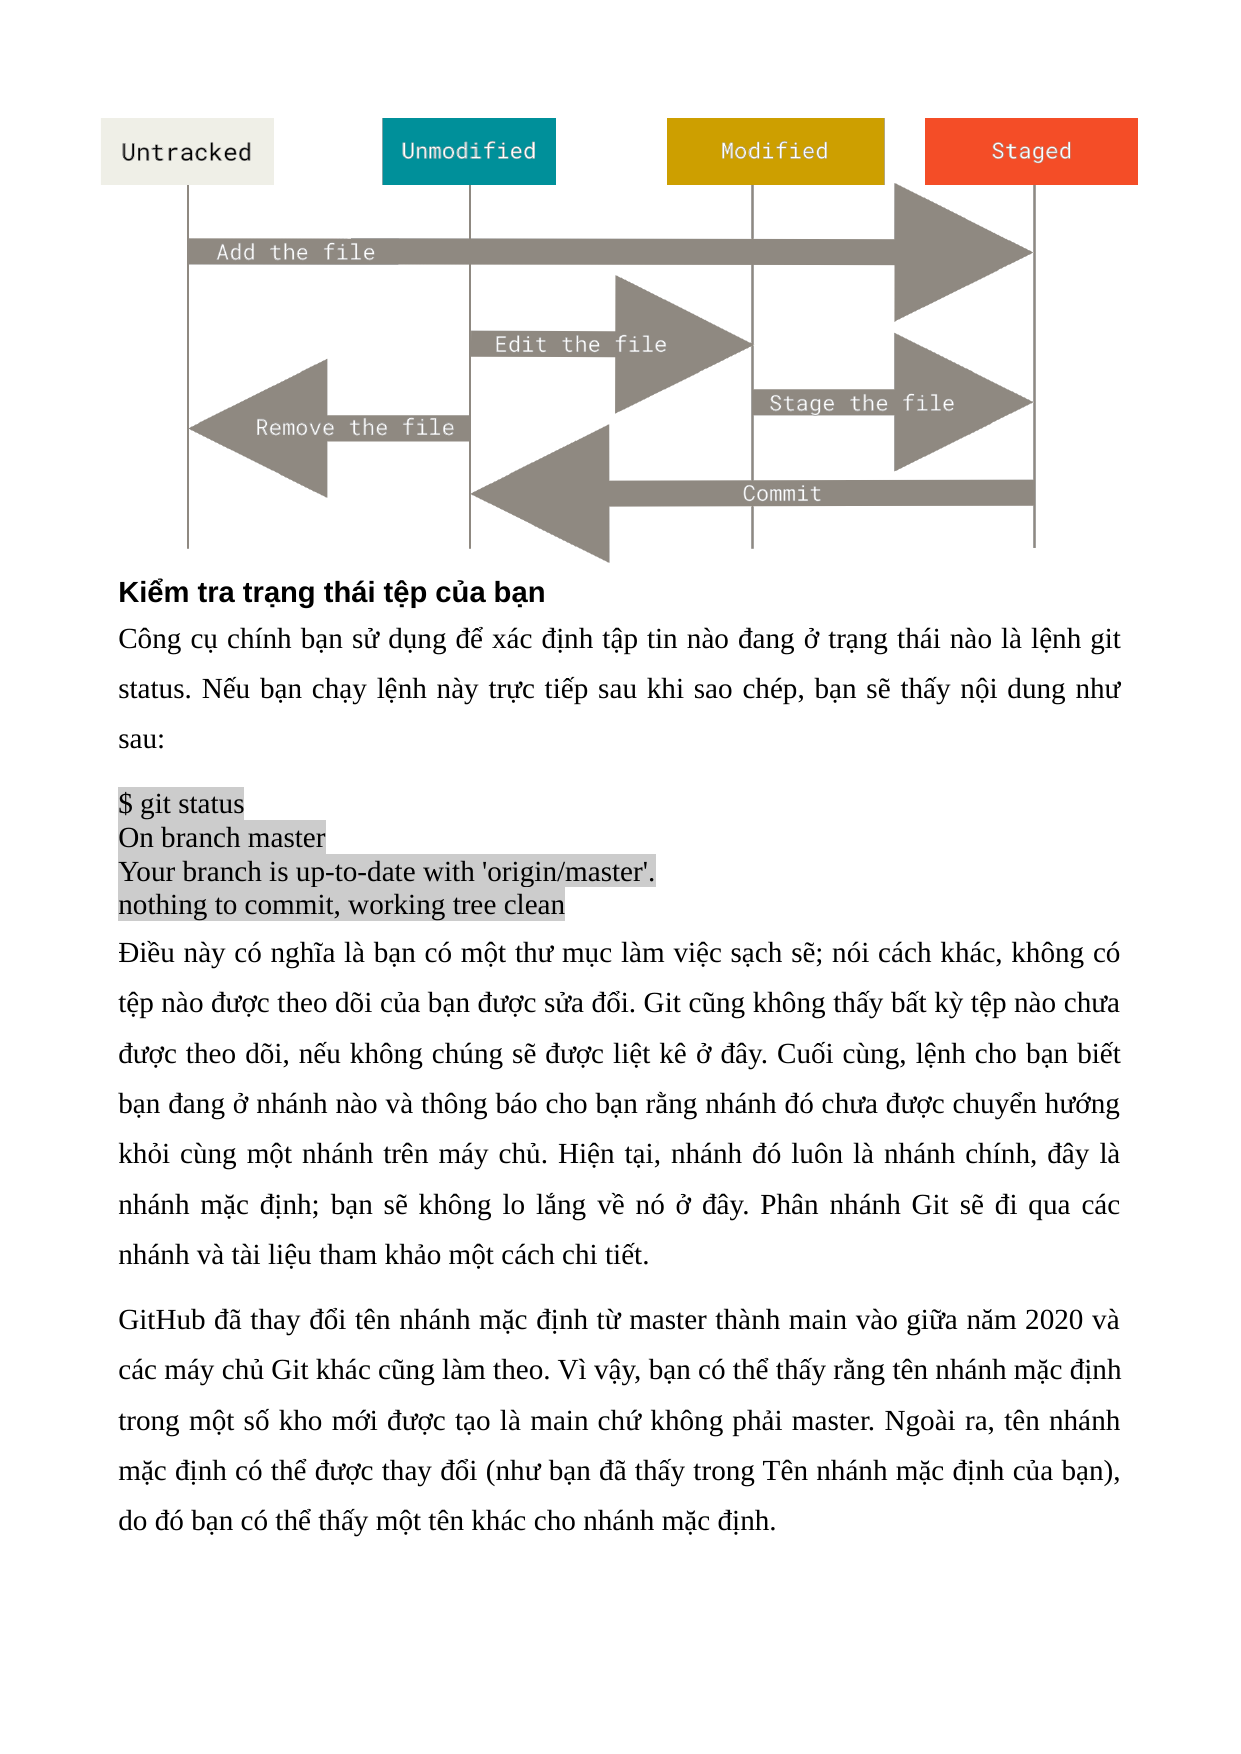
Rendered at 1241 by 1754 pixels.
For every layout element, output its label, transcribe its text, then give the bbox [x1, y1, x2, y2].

text GitHub đã thay đổi tên nhánh mặc định từ master thành main vào giữa năm 2020 và các máy chủ Git khác cũng làm theo. Vì vậy, bạn có thể thấy rằng tên nhánh mặc định trong một số kho mới được tạo là main chứ không phải master. Ngoài ra, tên nhánh mặc định có thể được thay đổi (như bạn đã thấy trong Tên nhánh mặc định của bạn), do đó bạn có thể thấy một tên khác cho nhánh mặc định. [118, 1302, 1122, 1537]
text Công cụ chính bạn sử dụng để xác định tập tin nào đang ở trạng thái nào là lệnh git status. Nếu bạn chạy lệnh này trực tiếp sau khi sao chép, bạn sẽ thấy nội dung như sau: [118, 621, 1122, 755]
text Điều này có nghĩa là bạn có một thư mục làm việc sạch sẽ; nói cách khác, không có tệp nào được theo dõi của bạn được sửa đổi. Git cũng không thấy bất kỳ tệp nào chưa được theo dõi, nếu không chúng sẽ được liệt kê ở đây. Cuối cùng, lệnh cho bạn biết bạn đang ở nhánh nào và thông báo cho bạn rằng nhánh đó chưa được chuyển hướng khỏi cùng một nhánh trên máy chủ. Hiện tại, nhánh đó luôn là nhánh chính, đây là nhánh mặc định; bạn sẽ không lo lắng về nó ở đây. Phân nhánh Git sẽ đi qua các nhánh và tài liệu tham khảo một cách chi tiết. [118, 935, 1122, 1271]
subtitle Kiểm tra trạng thái tệp của bạn [118, 575, 1122, 608]
text $ git status On branch master Your branch is up-to-date with 'origin/master'. nothing to commit, working tree clean [118, 787, 1122, 921]
picture [100, 118, 1140, 575]
